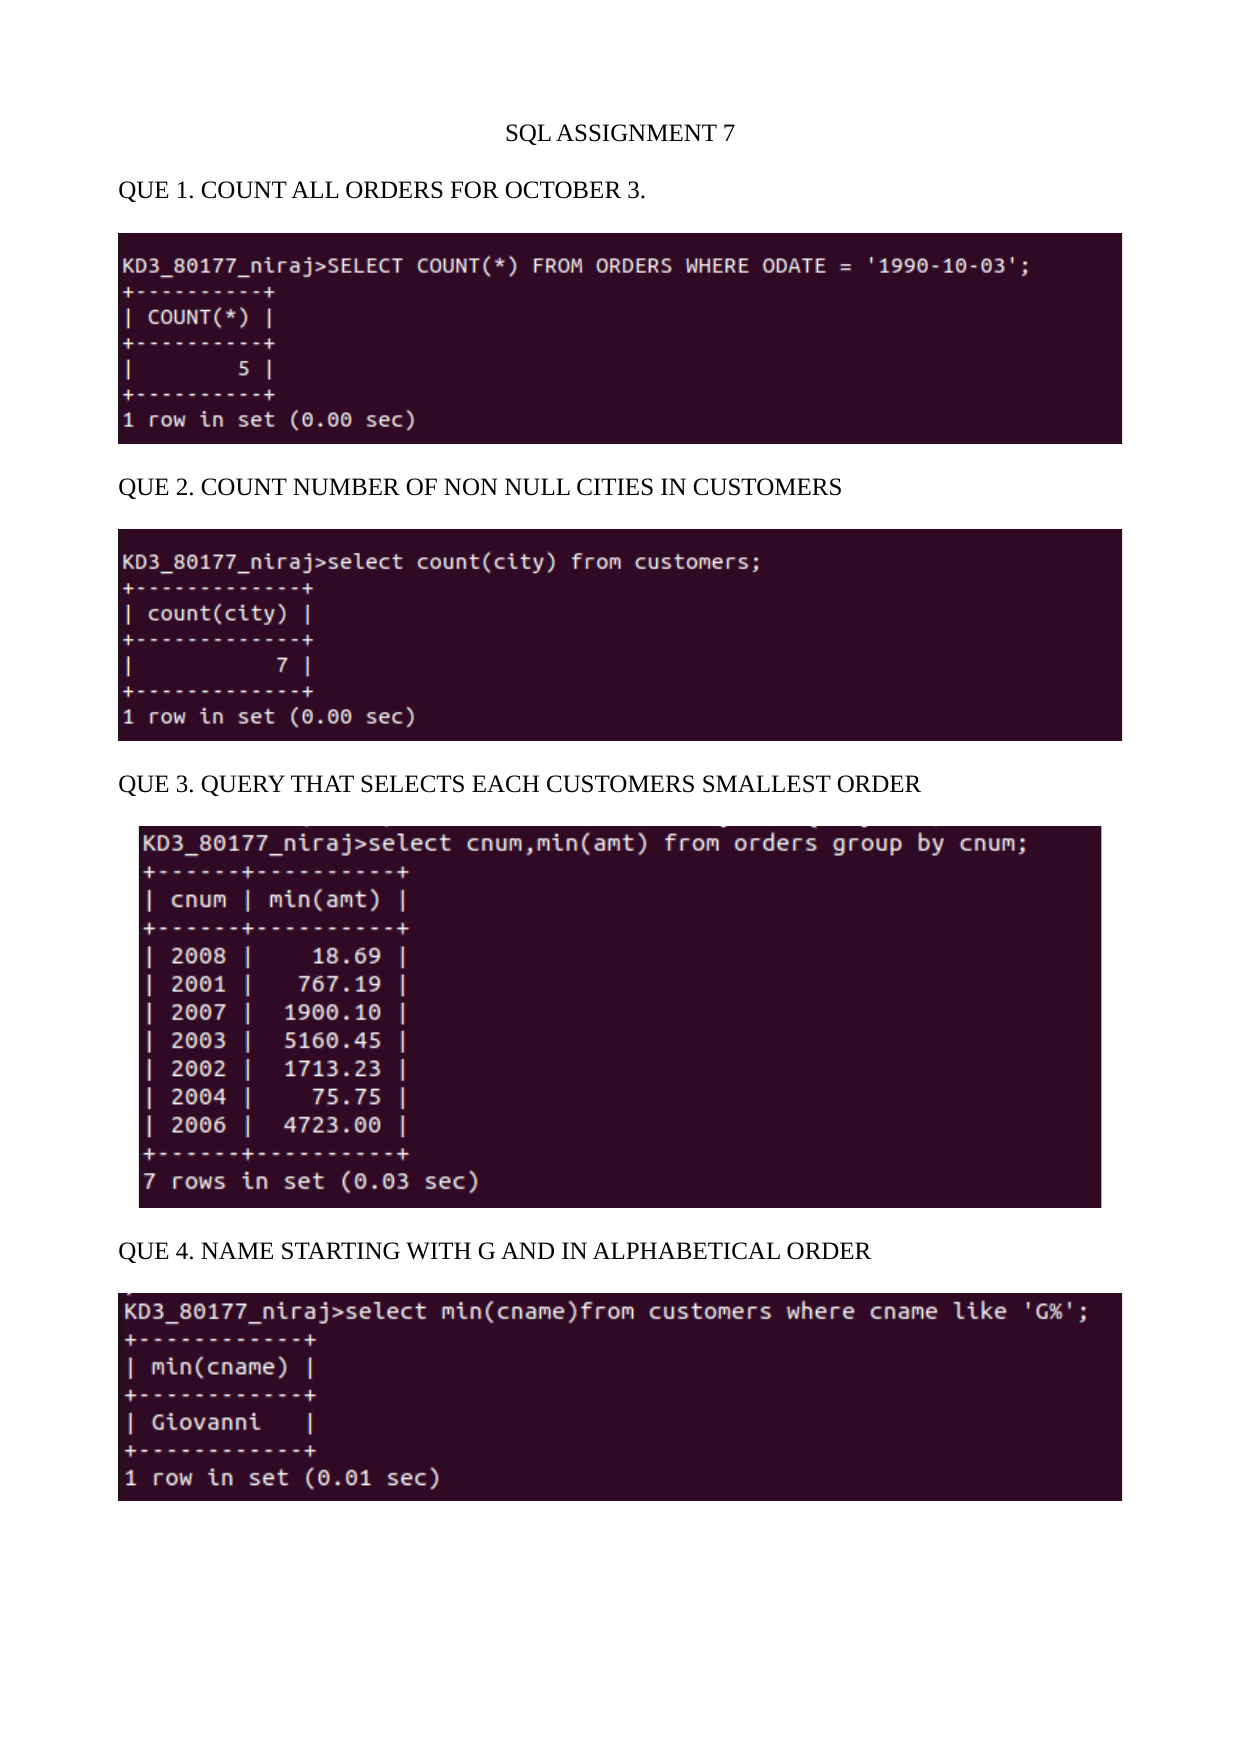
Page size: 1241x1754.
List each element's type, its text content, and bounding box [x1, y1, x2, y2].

picture [118, 1293, 1123, 1501]
text QUE 4. NAME STARTING WITH G AND IN ALPHABETICAL ORDER [118, 1236, 1122, 1265]
picture [138, 826, 1102, 1208]
picture [118, 233, 1123, 444]
text SQL ASSIGNMENT 7 [118, 118, 1122, 147]
text QUE 2. COUNT NUMBER OF NON NULL CITIES IN CUSTOMERS [118, 472, 1122, 501]
picture [118, 529, 1123, 741]
text QUE 3. QUERY THAT SELECTS EACH CUSTOMERS SMALLEST ORDER [118, 769, 1122, 798]
text QUE 1. COUNT ALL ORDERS FOR OCTOBER 3. [118, 176, 1122, 204]
